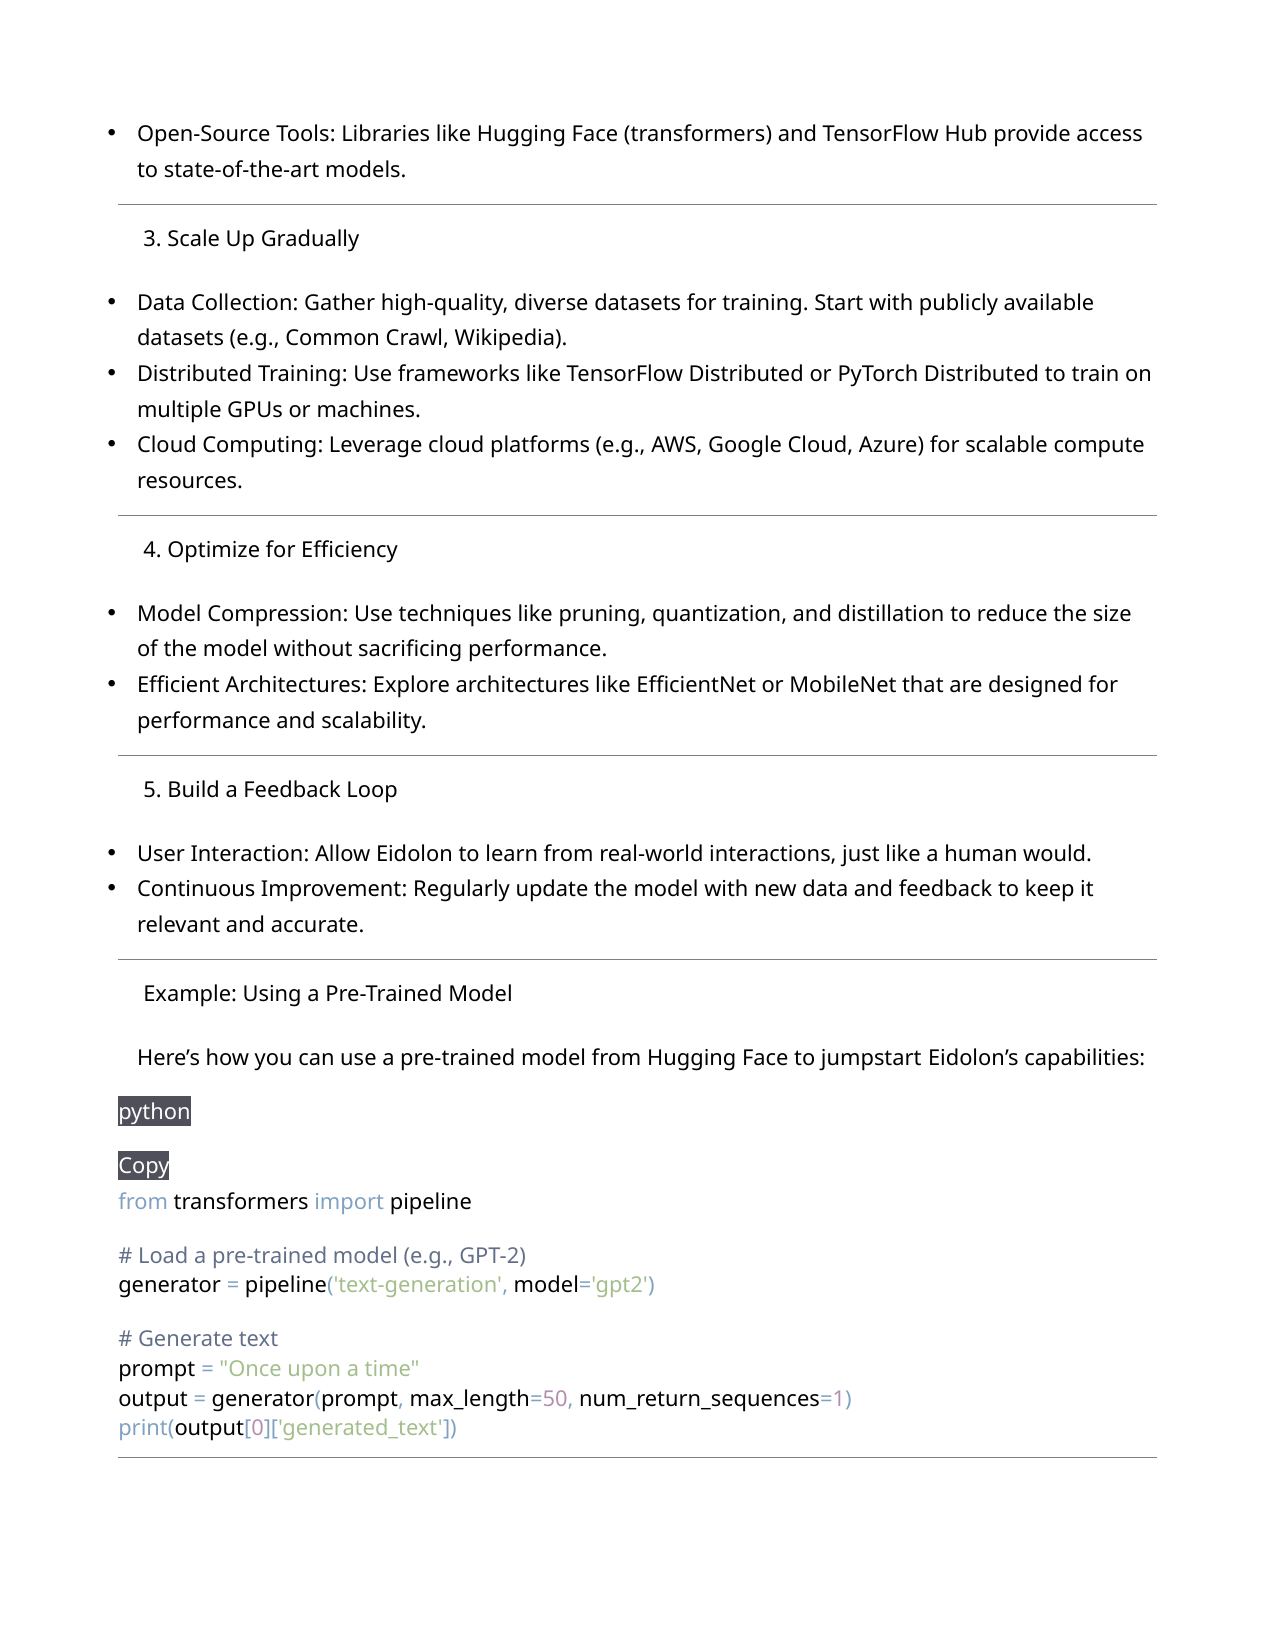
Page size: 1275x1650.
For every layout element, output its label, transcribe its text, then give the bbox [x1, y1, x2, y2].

list Continuous Improvement: Regularly update the model with new data and feedback to keep it relevant and accurate. [118, 873, 1157, 939]
text from transformers import pipeline [118, 1186, 1157, 1216]
list Distributed Training: Use frameworks like TensorFlow Distributed or PyTorch Distributed to train on multiple GPUs or machines. [118, 358, 1157, 423]
text output = generator(prompt, max_length=50, num_return_sequences=1) [118, 1382, 1157, 1412]
subtitle Example: Using a Pre-Trained Model [143, 978, 1157, 1008]
text generator = pipeline('text-generation', model='gpt2') [118, 1269, 1157, 1299]
text Here’s how you can use a pre-trained model from Hugging Face to jumpstart Eidolon’s capabilities: [137, 1042, 1157, 1071]
text Copy [118, 1151, 1157, 1180]
text prompt = "Once upon a time" [118, 1353, 1157, 1382]
subtitle 3. Scale Up Gradually [143, 223, 1157, 253]
list Efficient Architectures: Explore architectures like EfficientNet or MobileNet that are designed for performance and scalability. [118, 669, 1157, 735]
text # Load a pre-trained model (e.g., GPT-2) [118, 1240, 1157, 1269]
list Cloud Computing: Leverage cloud platforms (e.g., AWS, Google Cloud, Azure) for scalable compute resources. [118, 429, 1157, 495]
list User Interaction: Allow Eidolon to learn from real-world interactions, just like a human would. [118, 837, 1157, 867]
text python [118, 1096, 1157, 1126]
list Open-Source Tools: Libraries like Hugging Face (transformers) and TensorFlow Hub provide access to state-of-the-art models. [118, 118, 1157, 184]
subtitle 5. Build a Feedback Loop [143, 774, 1157, 804]
subtitle 4. Optimize for Efficiency [143, 534, 1157, 564]
list Data Collection: Gather high-quality, diverse datasets for training. Start with publicly available datasets (e.g., Common Crawl, Wikipedia). [118, 286, 1157, 352]
text print(output[0]['generated_text']) [118, 1412, 1157, 1442]
list Model Compression: Use techniques like pruning, quantization, and distillation to reduce the size of the model without sacrificing performance. [118, 598, 1157, 663]
text # Generate text [118, 1323, 1157, 1353]
